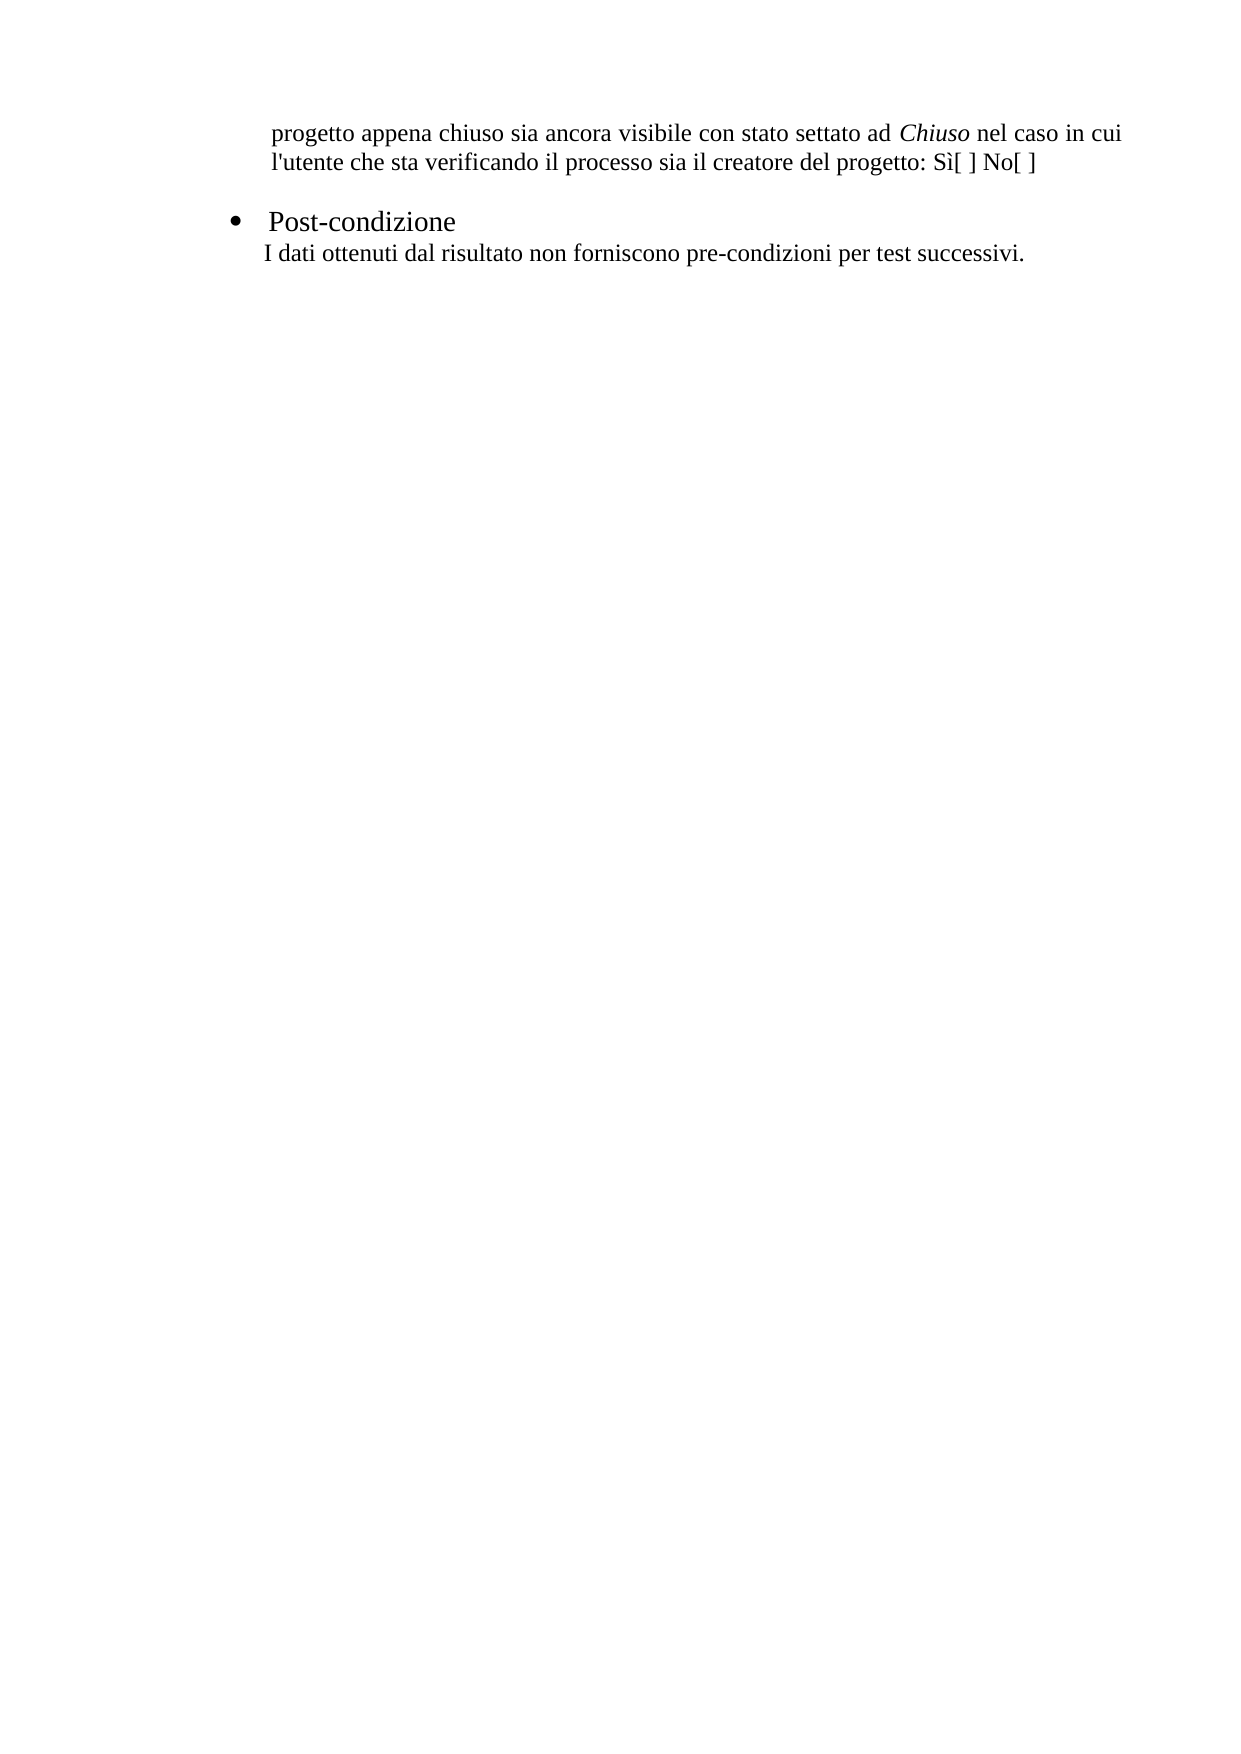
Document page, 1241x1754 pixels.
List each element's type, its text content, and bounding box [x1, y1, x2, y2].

text I dati ottenuti dal risultato non forniscono pre-condizioni per test successivi. [263, 238, 1122, 267]
list Post-condizione [231, 204, 1122, 238]
text progetto appena chiuso sia ancora visibile con stato settato ad Chiuso nel caso in cui l'utente che sta verificando il processo sia il creatore del progetto: Sì[ ] No[ ] [234, 118, 1122, 176]
